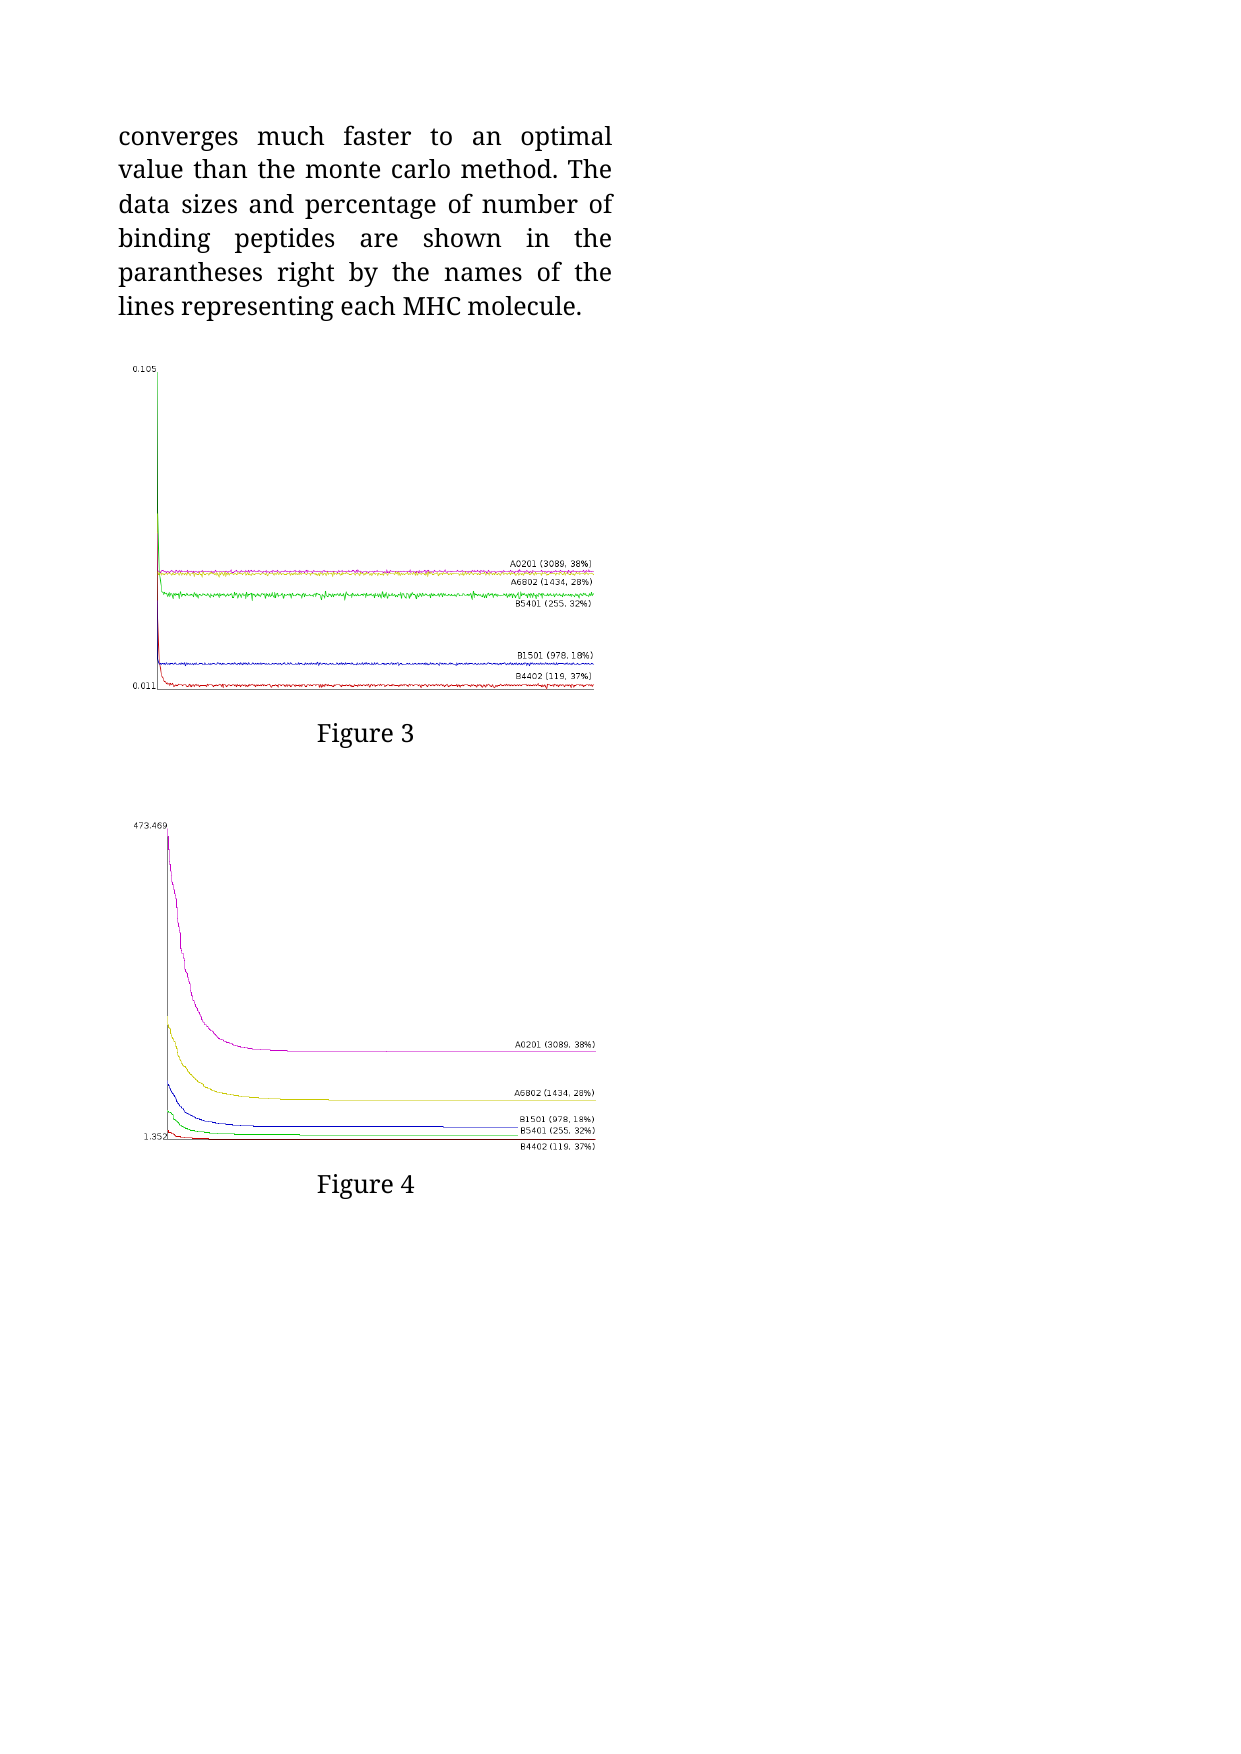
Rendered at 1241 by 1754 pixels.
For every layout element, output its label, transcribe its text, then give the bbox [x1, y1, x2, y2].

text converges much faster to an optimal value than the monte carlo method. The data sizes and percentage of number of binding peptides are shown in the parantheses right by the names of the lines representing each MHC molecule. [118, 118, 613, 322]
text Figure 3 [118, 716, 613, 750]
picture [119, 808, 614, 1167]
text Figure 4 [118, 784, 613, 1201]
picture [118, 356, 613, 716]
